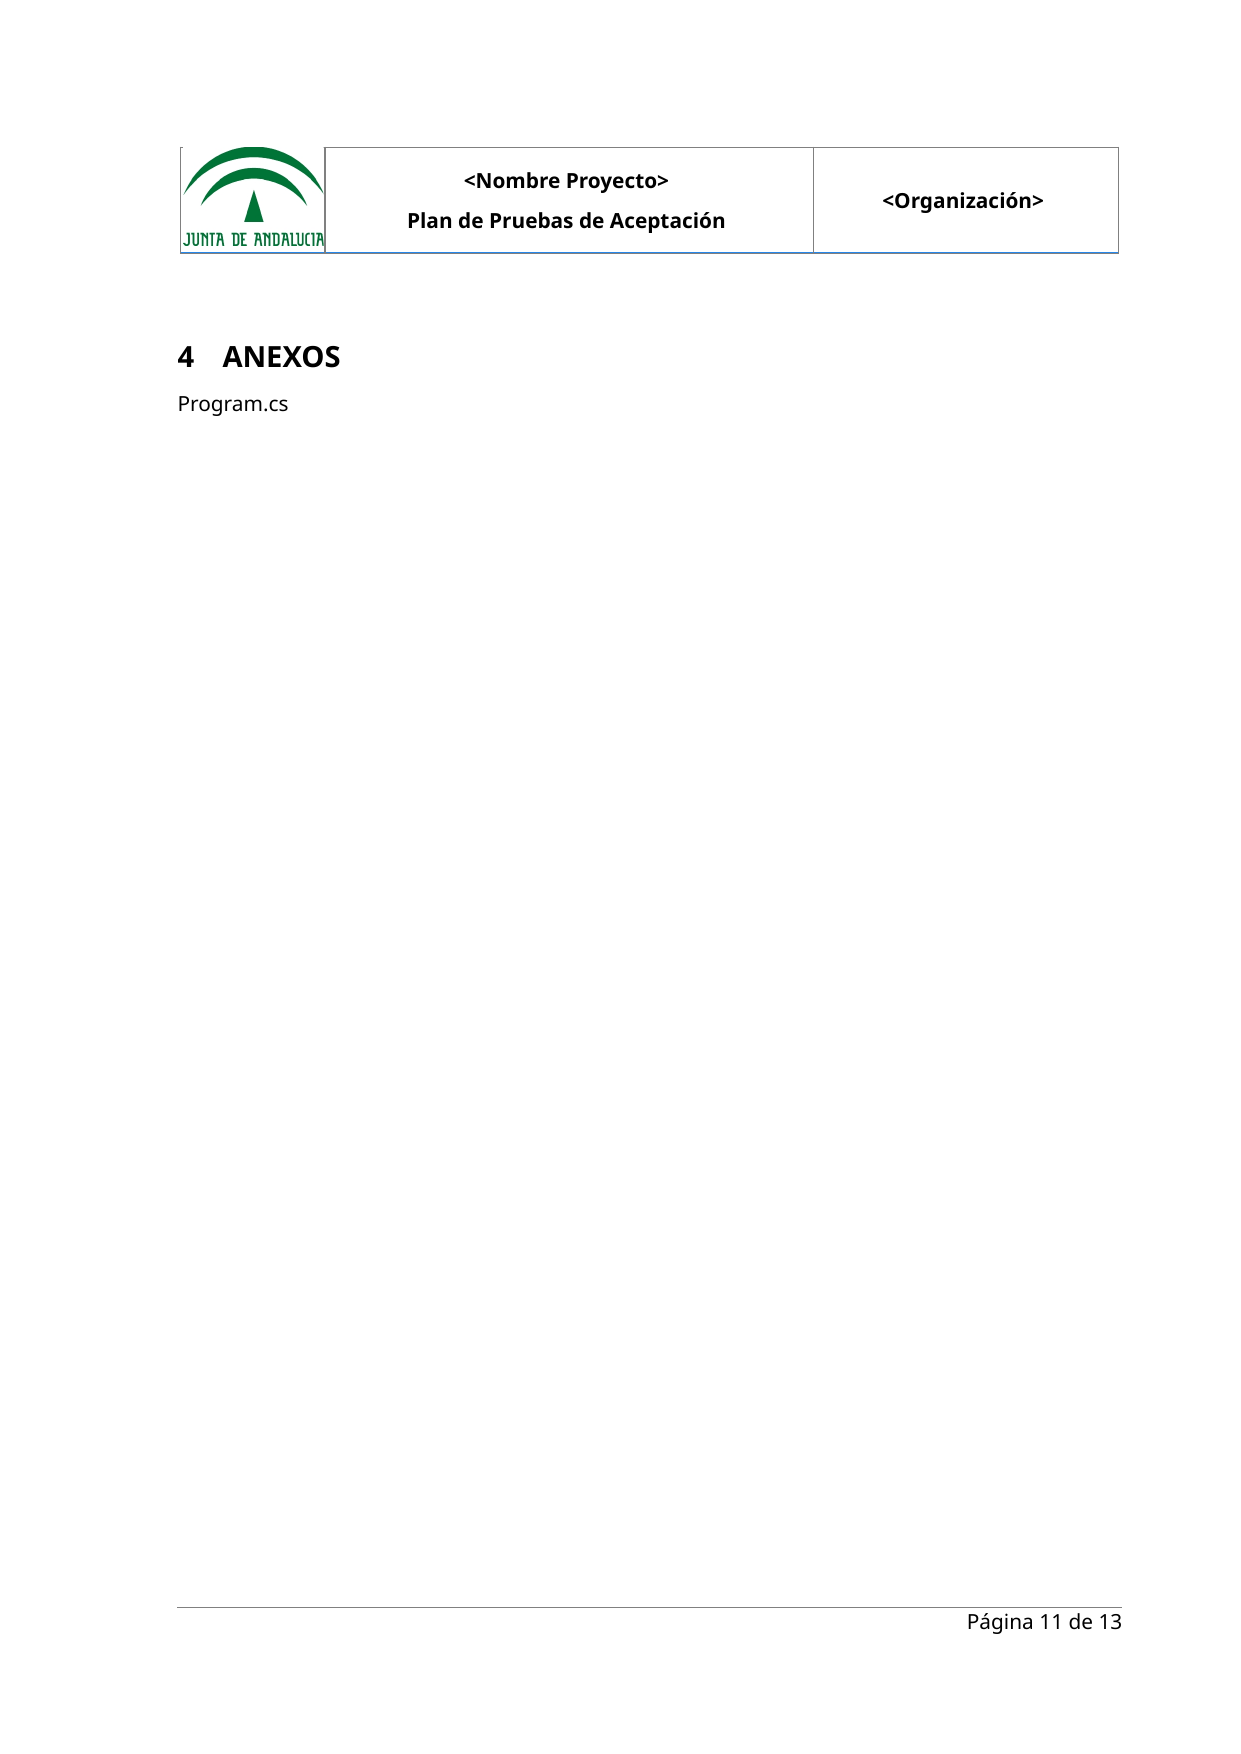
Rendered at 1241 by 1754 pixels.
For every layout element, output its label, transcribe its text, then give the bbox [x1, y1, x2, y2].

picture [183, 147, 324, 246]
subtitle ANEXOS [177, 336, 1122, 376]
text Program.cs [177, 389, 1122, 417]
